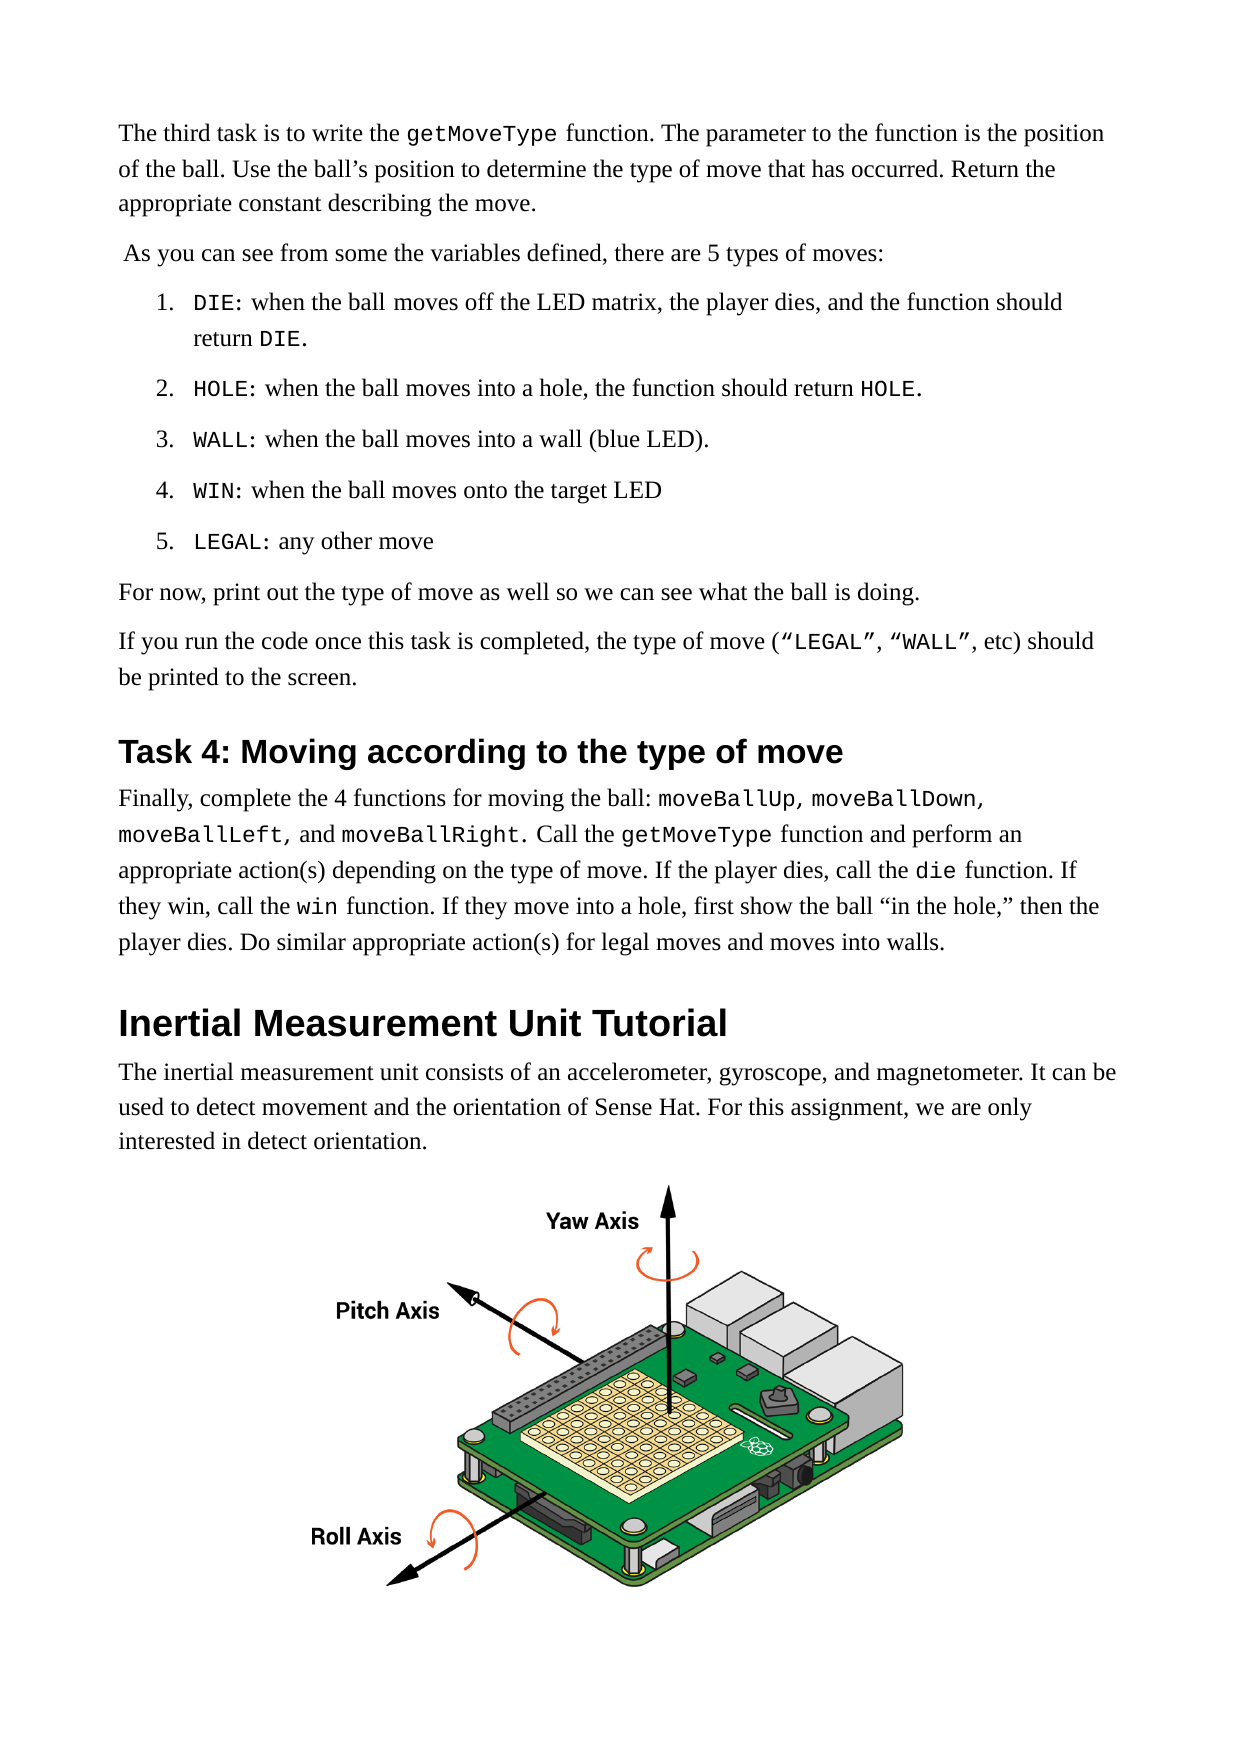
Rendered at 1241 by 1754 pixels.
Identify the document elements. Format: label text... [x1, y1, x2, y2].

text The inertial measurement unit consists of an accelerometer, gyroscope, and magnetometer. It can be used to detect movement and the orientation of Sense Hat. For this assignment, we are only interested in detect orientation. [118, 1057, 1122, 1155]
list WALL: when the ball moves into a wall (blue LED). [156, 424, 1122, 454]
list LEGAL: any other move [156, 526, 1122, 556]
list DIE: when the ball moves off the LED matrix, the player dies, and the function should return DIE. [156, 287, 1122, 353]
list HOLE: when the ball moves into a hole, the function should return HOLE. [156, 373, 1122, 404]
text Finally, complete the 4 functions for moving the ball: moveBallUp, moveBallDown, moveBallLeft, and moveBallRight. Call the getMoveType function and perform an appropriate action(s) depending on the type of move. If the player dies, call the die function. If they win, call the win function. If they move into a hole, first show the ball “in the hole,” then the player dies. Do similar appropriate action(s) for legal moves and moves into walls. [118, 783, 1122, 956]
text As you can see from some the variables defined, there are 5 types of moves: [118, 238, 1122, 266]
list WIN: when the ball moves onto the target LED [156, 475, 1122, 505]
picture [278, 1169, 927, 1624]
text If you run the code once this task is completed, the type of move (“LEGAL”, “WALL”, etc) should be printed to the screen. [118, 626, 1122, 691]
text For now, print out the type of move as well so we can see what the ball is doing. [118, 577, 1122, 606]
text The third task is to write the getMoveType function. The parameter to the function is the position of the ball. Use the ball’s position to determine the type of move that has occurred. Return the appropriate constant describing the move. [118, 118, 1122, 217]
subtitle Inertial Measurement Unit Tutorial [118, 1001, 1122, 1045]
subtitle Task 4: Moving according to the type of move [118, 732, 1122, 770]
